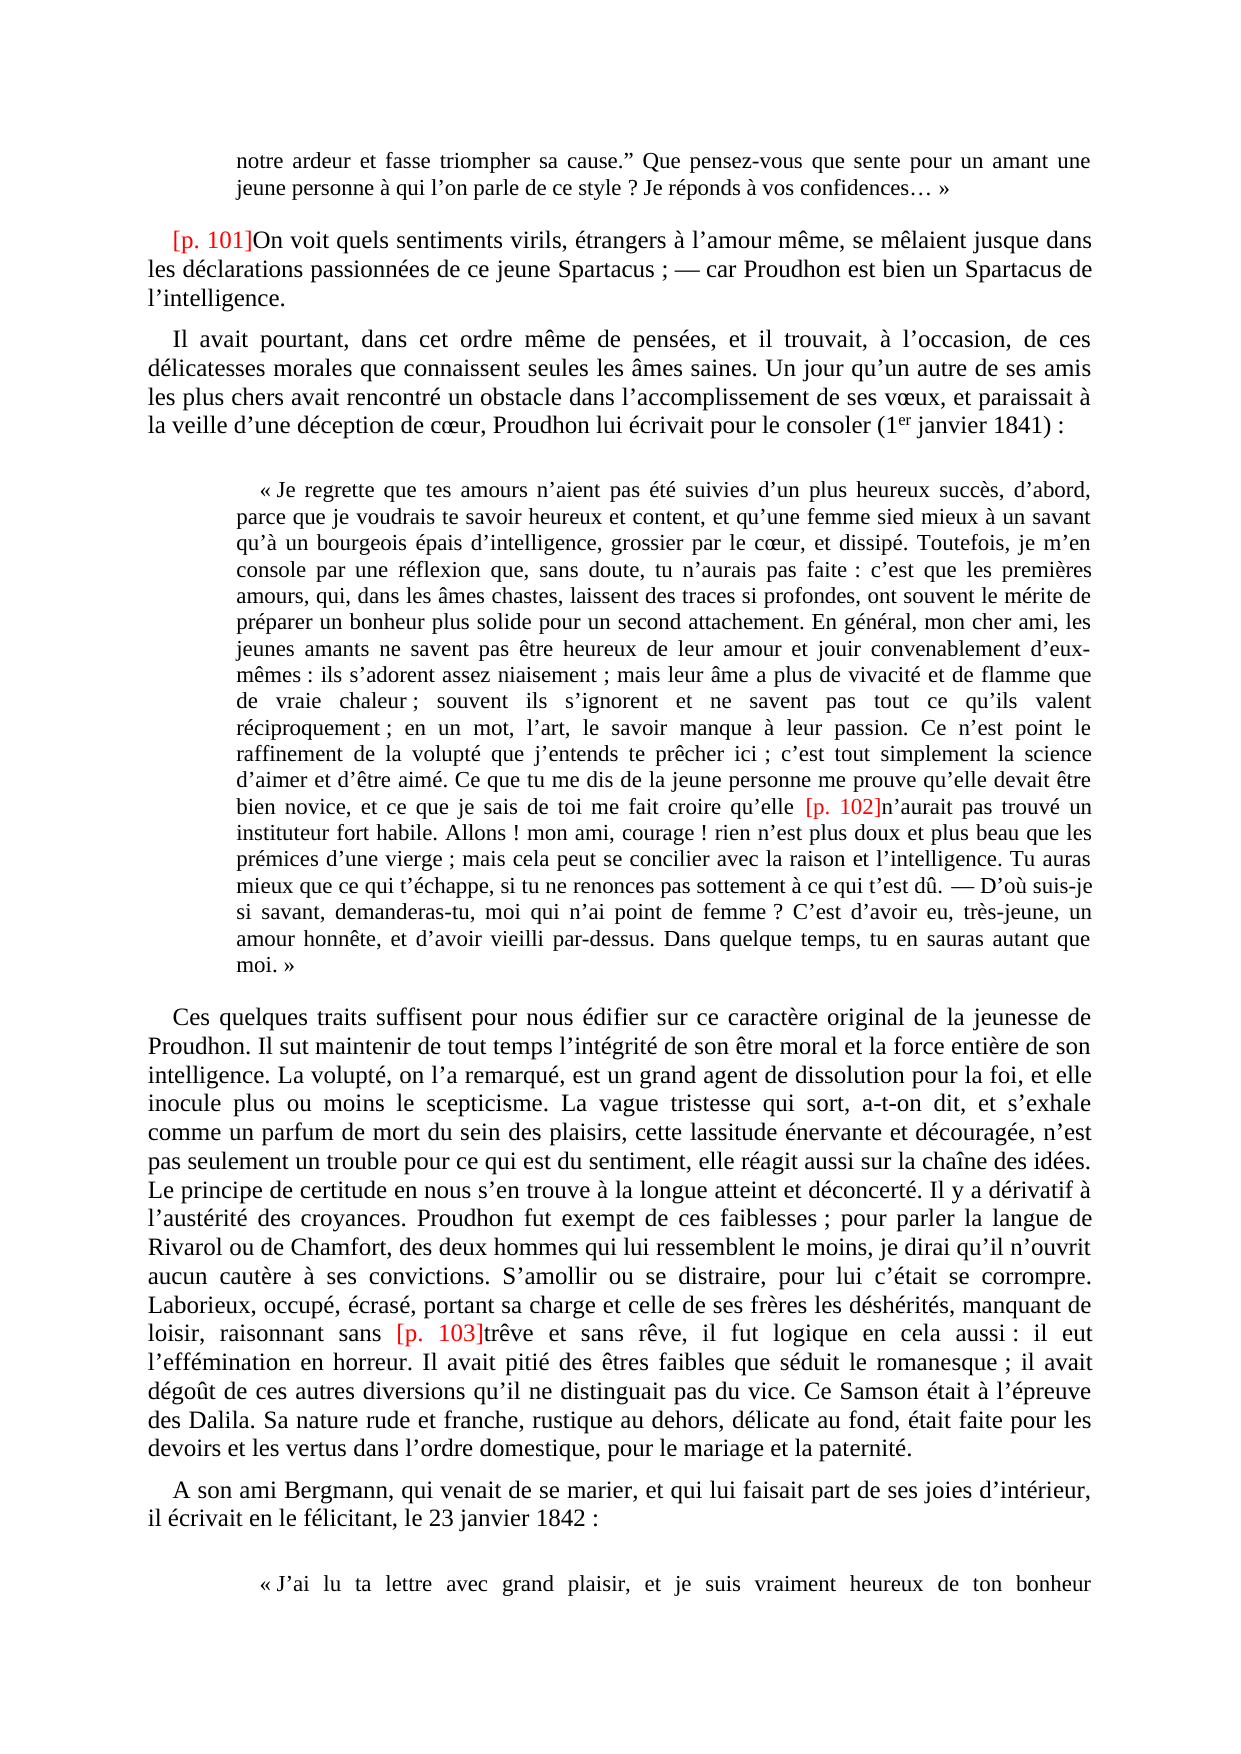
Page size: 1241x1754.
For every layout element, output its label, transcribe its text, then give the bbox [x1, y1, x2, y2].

text A son ami Bergmann, qui venait de se marier, et qui lui faisait part de ses joies d’intérieur, il écrivait en le félicitant, le 23 janvier 1842 : [148, 1475, 1093, 1532]
text Il avait pourtant, dans cet ordre même de pensées, et il trouvait, à l’occasion, de ces délicatesses morales que connaissent seules les âmes saines. Un jour qu’un autre de ses amis les plus chers avait rencontré un obstacle dans l’accomplissement de ses vœux, et paraissait à la veille d’une déception de cœur, Proudhon lui écrivait pour le consoler (1er janvier 1841) : [148, 324, 1093, 439]
text Ces quelques traits suffisent pour nous édifier sur ce caractère original de la jeunesse de Proudhon. Il sut maintenir de tout temps l’intégrité de son être moral et la force entière de son intelligence. La volupté, on l’a remarqué, est un grand agent de dissolution pour la foi, et elle inocule plus ou moins le scepticisme. La vague tristesse qui sort, a-t-on dit, et s’exhale comme un parfum de mort du sein des plaisirs, cette lassitude énervante et découragée, n’est pas seulement un trouble pour ce qui est du sentiment, elle réagit aussi sur la chaîne des idées. Le principe de certitude en nous s’en trouve à la longue atteint et déconcerté. Il y a dérivatif à l’austérité des croyances. Proudhon fut exempt de ces faiblesses ; pour parler la langue de Rivarol ou de Chamfort, des deux hommes qui lui ressemblent le moins, je dirai qu’il n’ouvrit aucun cautère à ses convictions. S’amollir ou se distraire, pour lui c’était se corrompre. Laborieux, occupé, écrasé, portant sa charge et celle de ses frères les déshérités, manquant de loisir, raisonnant sans [p. 103]trêve et sans rêve, il fut logique en cela aussi : il eut l’effémination en horreur. Il avait pitié des êtres faibles que séduit le romanesque ; il avait dégoût de ces autres diversions qu’il ne distinguait pas du vice. Ce Samson était à l’épreuve des Dalila. Sa nature rude et franche, rustique au dehors, délicate au fond, était faite pour les devoirs et les vertus dans l’ordre domestique, pour le mariage et la paternité. [148, 1002, 1093, 1462]
text [p. 101]On voit quels sentiments virils, étrangers à l’amour même, se mêlaient jusque dans les déclarations passionnées de ce jeune Spartacus ; — car Proudhon est bien un Spartacus de l’intelligence. [148, 225, 1093, 312]
text « Je regrette que tes amours n’aient pas été suivies d’un plus heureux succès, d’abord, parce que je voudrais te savoir heureux et content, et qu’une femme sied mieux à un savant qu’à un bourgeois épais d’intelligence, grossier par le cœur, et dissipé. Toutefois, je m’en console par une réflexion que, sans doute, tu n’aurais pas faite : c’est que les premières amours, qui, dans les âmes chastes, laissent des traces si profondes, ont souvent le mérite de préparer un bonheur plus solide pour un second attachement. En général, mon cher ami, les jeunes amants ne savent pas être heureux de leur amour et jouir convenablement d’eux-mêmes : ils s’adorent assez niaisement ; mais leur âme a plus de vivacité et de flamme que de vraie chaleur ; souvent ils s’ignorent et ne savent pas tout ce qu’ils valent réciproquement ; en un mot, l’art, le savoir manque à leur passion. Ce n’est point le raffinement de la volupté que j’entends te prêcher ici ; c’est tout simplement la science d’aimer et d’être aimé. Ce que tu me dis de la jeune personne me prouve qu’elle devait être bien novice, et ce que je sais de toi me fait croire qu’elle [p. 102]n’aurait pas trouvé un instituteur fort habile. Allons ! mon ami, courage ! rien n’est plus doux et plus beau que les prémices d’une vierge ; mais cela peut se concilier avec la raison et l’intelligence. Tu auras mieux que ce qui t’échappe, si tu ne renonces pas sottement à ce qui t’est dû. — D’où suis-je si savant, demanderas-tu, moi qui n’ai point de femme ? C’est d’avoir eu, très-jeune, un amour honnête, et d’avoir vieilli par-dessus. Dans quelque temps, tu en sauras autant que moi. » [236, 477, 1093, 977]
text notre ardeur et fasse triompher sa cause.” Que pensez-vous que sente pour un amant une jeune personne à qui l’on parle de ce style ? Je réponds à vos confidences… » [236, 148, 1093, 200]
text « J’ai lu ta lettre avec grand plaisir, et je suis vraiment heureux de ton bonheur [236, 1570, 1093, 1596]
